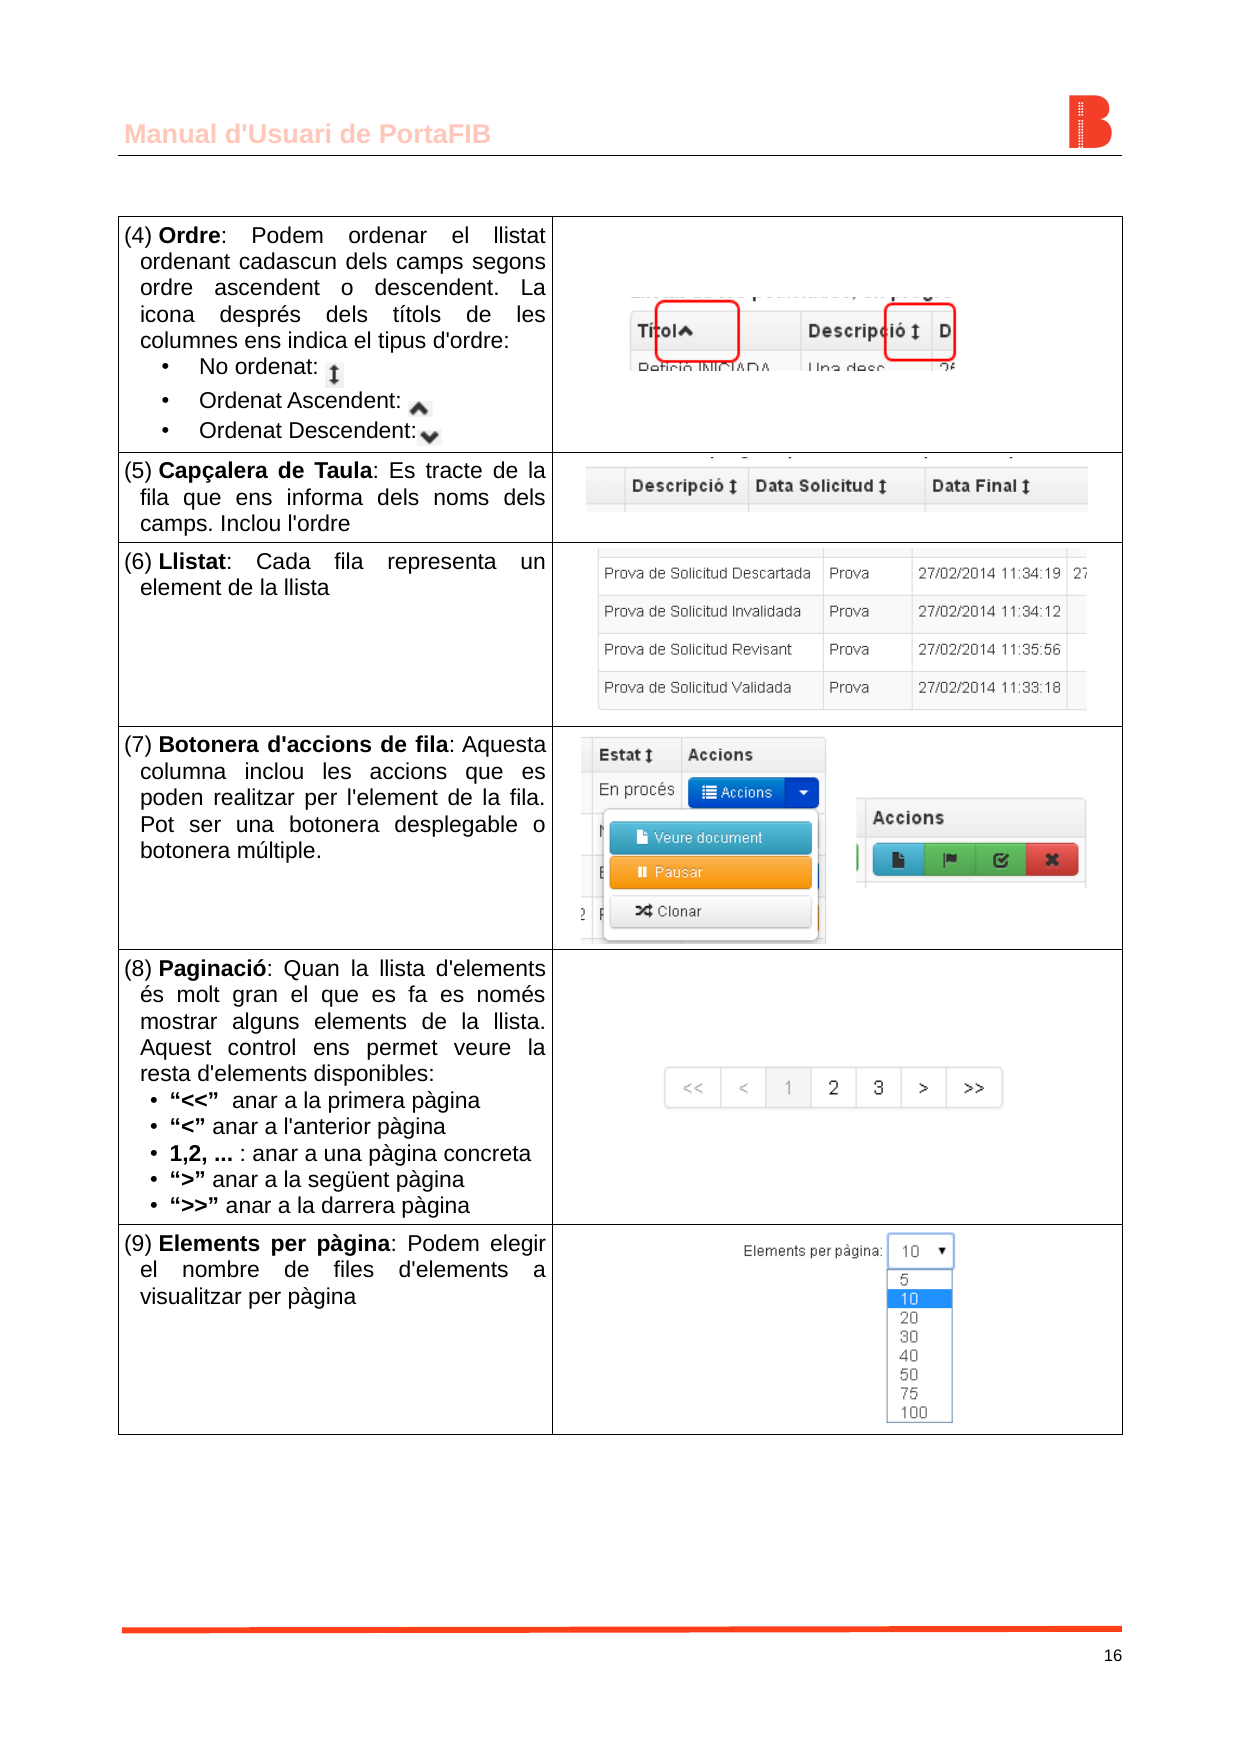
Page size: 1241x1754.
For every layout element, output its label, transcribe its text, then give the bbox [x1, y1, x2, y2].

picture [585, 457, 1088, 512]
picture [407, 401, 433, 417]
table_cell Ordre: Podem ordenar el llistat ordenant cadascun dels camps segons ordre ascendent o descendent. La icona després dels títols de les columnes ens indica el tipus d'ordre: No ordenat: Ordenat Ascendent: Ordenat Descendent: [119, 217, 552, 452]
picture [416, 430, 442, 446]
picture [587, 548, 1087, 720]
table_cell Botonera d'accions de fila: Aquesta columna inclou les accions que es poden realitzar per l'element de la fila. Pot ser una botonera desplegable o botonera múltiple. [119, 727, 552, 949]
table_cell [553, 453, 1122, 542]
table_cell [553, 727, 1122, 949]
picture [325, 362, 344, 388]
picture [856, 787, 1093, 888]
table_cell [553, 1225, 1122, 1434]
picture [581, 731, 831, 944]
table_cell [553, 950, 1122, 1224]
picture [714, 1230, 960, 1429]
picture [652, 1053, 1021, 1121]
table_cell Llistat: Cada fila representa un element de la llista [119, 543, 552, 726]
table_cell [553, 217, 1122, 452]
table_cell Paginació: Quan la llista d'elements és molt gran el que es fa es només mostrar alguns elements de la llista. Aquest control ens permet veure la resta d'elements disponibles: “<<” anar a la primera pàgina “<” anar a l'anterior pàgina 1,2, ... : anar a una pàgina concreta “>” anar a la següent pàgina “>>” anar a la darrera pàgina [119, 950, 552, 1224]
table_cell Elements per pàgina: Podem elegir el nombre de files d'elements a visualitzar per pàgina [119, 1225, 552, 1434]
table_cell [553, 543, 1122, 726]
picture [1063, 94, 1117, 150]
picture [617, 297, 1057, 371]
table_cell Capçalera de Taula: Es tracte de la fila que ens informa dels noms dels camps. Inclou l'ordre [119, 453, 552, 542]
